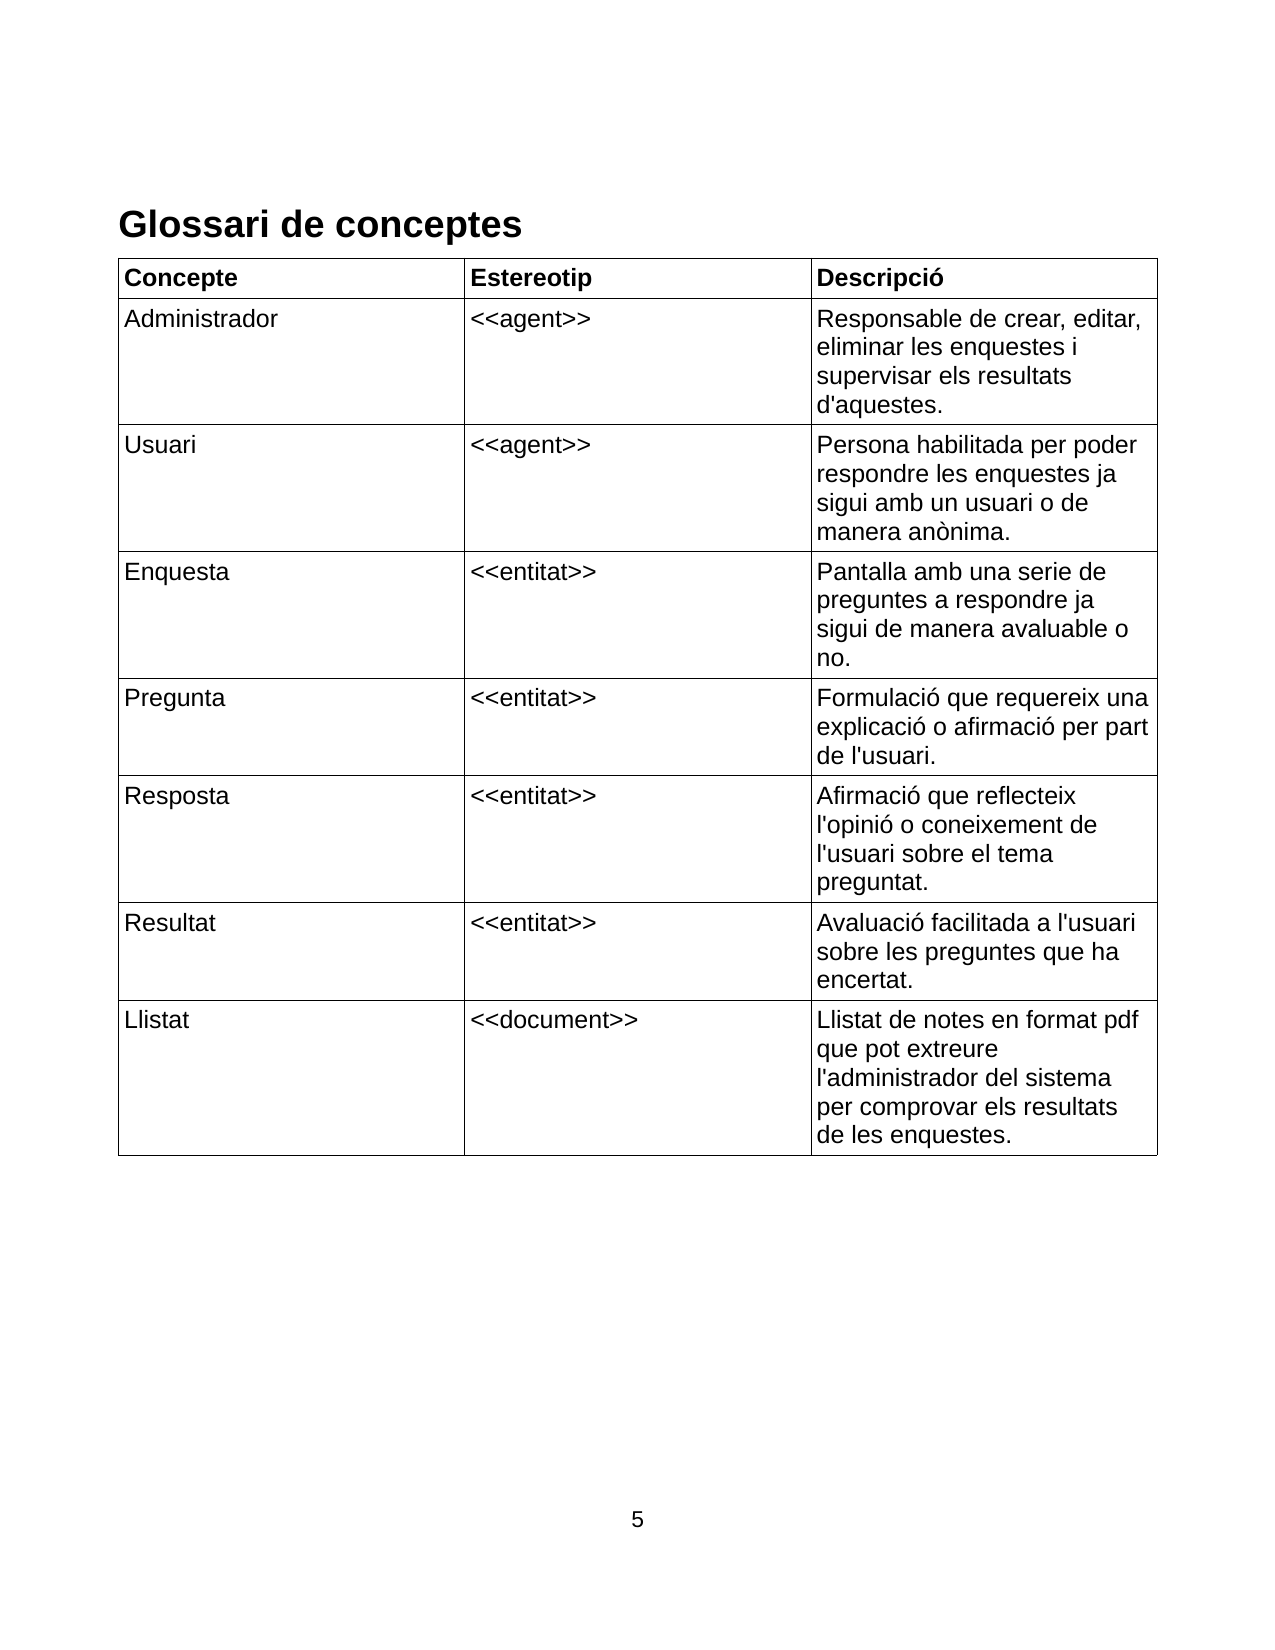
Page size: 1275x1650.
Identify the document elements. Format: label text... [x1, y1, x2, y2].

table_cell Afirmació que reflecteix l'opinió o coneixement de l'usuari sobre el tema preguntat. [812, 776, 1157, 902]
table_cell Pregunta [119, 679, 464, 775]
table_header Concepte [119, 259, 464, 298]
table_cell Llistat [119, 1001, 464, 1155]
table_header Descripció [812, 259, 1157, 298]
table_cell Persona habilitada per poder respondre les enquestes ja sigui amb un usuari o de manera anònima. [812, 425, 1157, 551]
table_header Estereotip [465, 259, 811, 298]
table_cell Formulació que requereix una explicació o afirmació per part de l'usuari. [812, 679, 1157, 775]
table_cell <<entitat>> [465, 776, 811, 902]
table_cell <<agent>> [465, 425, 811, 551]
table_cell Llistat de notes en format pdf que pot extreure l'administrador del sistema per comprovar els resultats de les enquestes. [812, 1001, 1157, 1155]
table_cell <<entitat>> [465, 903, 811, 1000]
table_cell Resposta [119, 776, 464, 902]
table_cell <<entitat>> [465, 679, 811, 775]
table_cell Pantalla amb una serie de preguntes a respondre ja sigui de manera avaluable o no. [812, 552, 1157, 677]
table_cell <<entitat>> [465, 552, 811, 677]
table_cell Responsable de crear, editar, eliminar les enquestes i supervisar els resultats d'aquestes. [812, 299, 1157, 424]
subtitle Glossari de conceptes [118, 201, 1157, 245]
table_cell Enquesta [119, 552, 464, 677]
table_cell <<document>> [465, 1001, 811, 1155]
table_cell <<agent>> [465, 299, 811, 424]
table_cell Avaluació facilitada a l'usuari sobre les preguntes que ha encertat. [812, 903, 1157, 1000]
table_cell Administrador [119, 299, 464, 424]
table_cell Usuari [119, 425, 464, 551]
table_cell Resultat [119, 903, 464, 1000]
